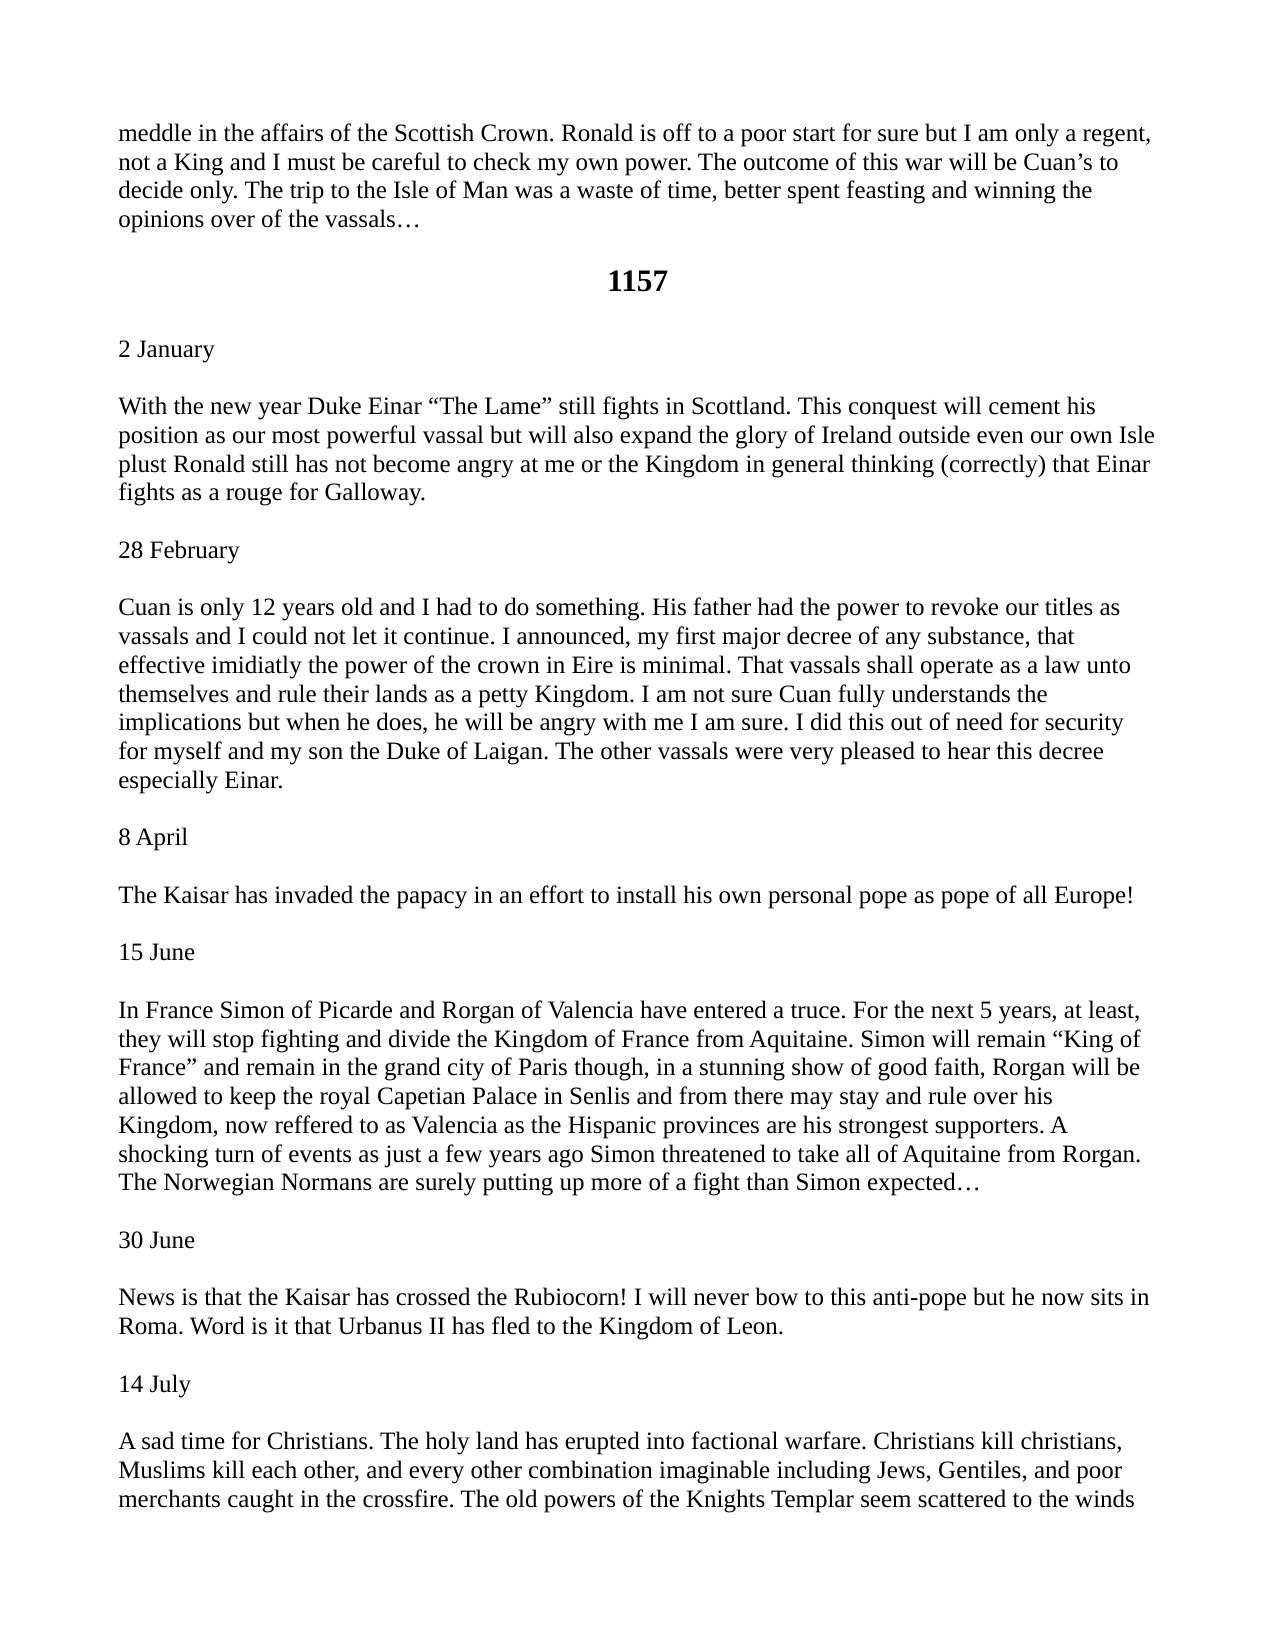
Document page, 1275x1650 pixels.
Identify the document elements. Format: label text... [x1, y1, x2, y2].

text A sad time for Christians. The holy land has erupted into factional warfare. Christians kill christians, Muslims kill each other, and every other combination imaginable including Jews, Gentiles, and poor merchants caught in the crossfire. The old powers of the Knights Templar seem scattered to the winds [118, 1426, 1157, 1512]
text 28 February [118, 535, 1157, 564]
text In France Simon of Picarde and Rorgan of Valencia have entered a truce. For the next 5 years, at least, they will stop fighting and divide the Kingdom of France from Aquitaine. Simon will remain “King of France” and remain in the grand city of Paris though, in a stunning show of good faith, Rorgan will be allowed to keep the royal Capetian Palace in Senlis and from there may stay and rule over his Kingdom, now reffered to as Valencia as the Hispanic provinces are his strongest supporters. A shocking turn of events as just a few years ago Simon threatened to take all of Aquitaine from Rorgan. The Norwegian Normans are surely putting up more of a fight than Simon expected… [118, 995, 1157, 1196]
text 30 June [118, 1225, 1157, 1254]
text 1157 [118, 262, 1157, 298]
text News is that the Kaisar has crossed the Rubiocorn! I will never bow to this anti-pope but he now sits in Roma. Word is it that Urbanus II has fled to the Kingdom of Leon. [118, 1282, 1157, 1340]
text meddle in the affairs of the Scottish Crown. Ronald is off to a poor start for sure but I am only a regent, not a King and I must be careful to check my own power. The outcome of this war will be Cuan’s to decide only. The trip to the Isle of Man was a waste of time, better spent feasting and winning the opinions over of the vassals… [118, 118, 1157, 233]
text With the new year Duke Einar “The Lame” still fights in Scottland. This conquest will cement his position as our most powerful vassal but will also expand the glory of Ireland outside even our own Isle plust Ronald still has not become angry at me or the Kingdom in general thinking (correctly) that Einar fights as a rouge for Galloway. [118, 391, 1157, 506]
text 15 June [118, 937, 1157, 966]
text 14 July [118, 1369, 1157, 1397]
text 2 January [118, 334, 1157, 362]
text The Kaisar has invaded the papacy in an effort to install his own personal pope as pope of all Europe! [118, 880, 1157, 909]
text Cuan is only 12 years old and I had to do something. His father had the power to revoke our titles as vassals and I could not let it continue. I announced, my first major decree of any substance, that effective imidiatly the power of the crown in Eire is minimal. That vassals shall operate as a law unto themselves and rule their lands as a petty Kingdom. I am not sure Cuan fully understands the implications but when he does, he will be angry with me I am sure. I did this out of need for security for myself and my son the Duke of Laigan. The other vassals were very pleased to hear this decree especially Einar. [118, 592, 1157, 794]
text 8 April [118, 822, 1157, 851]
